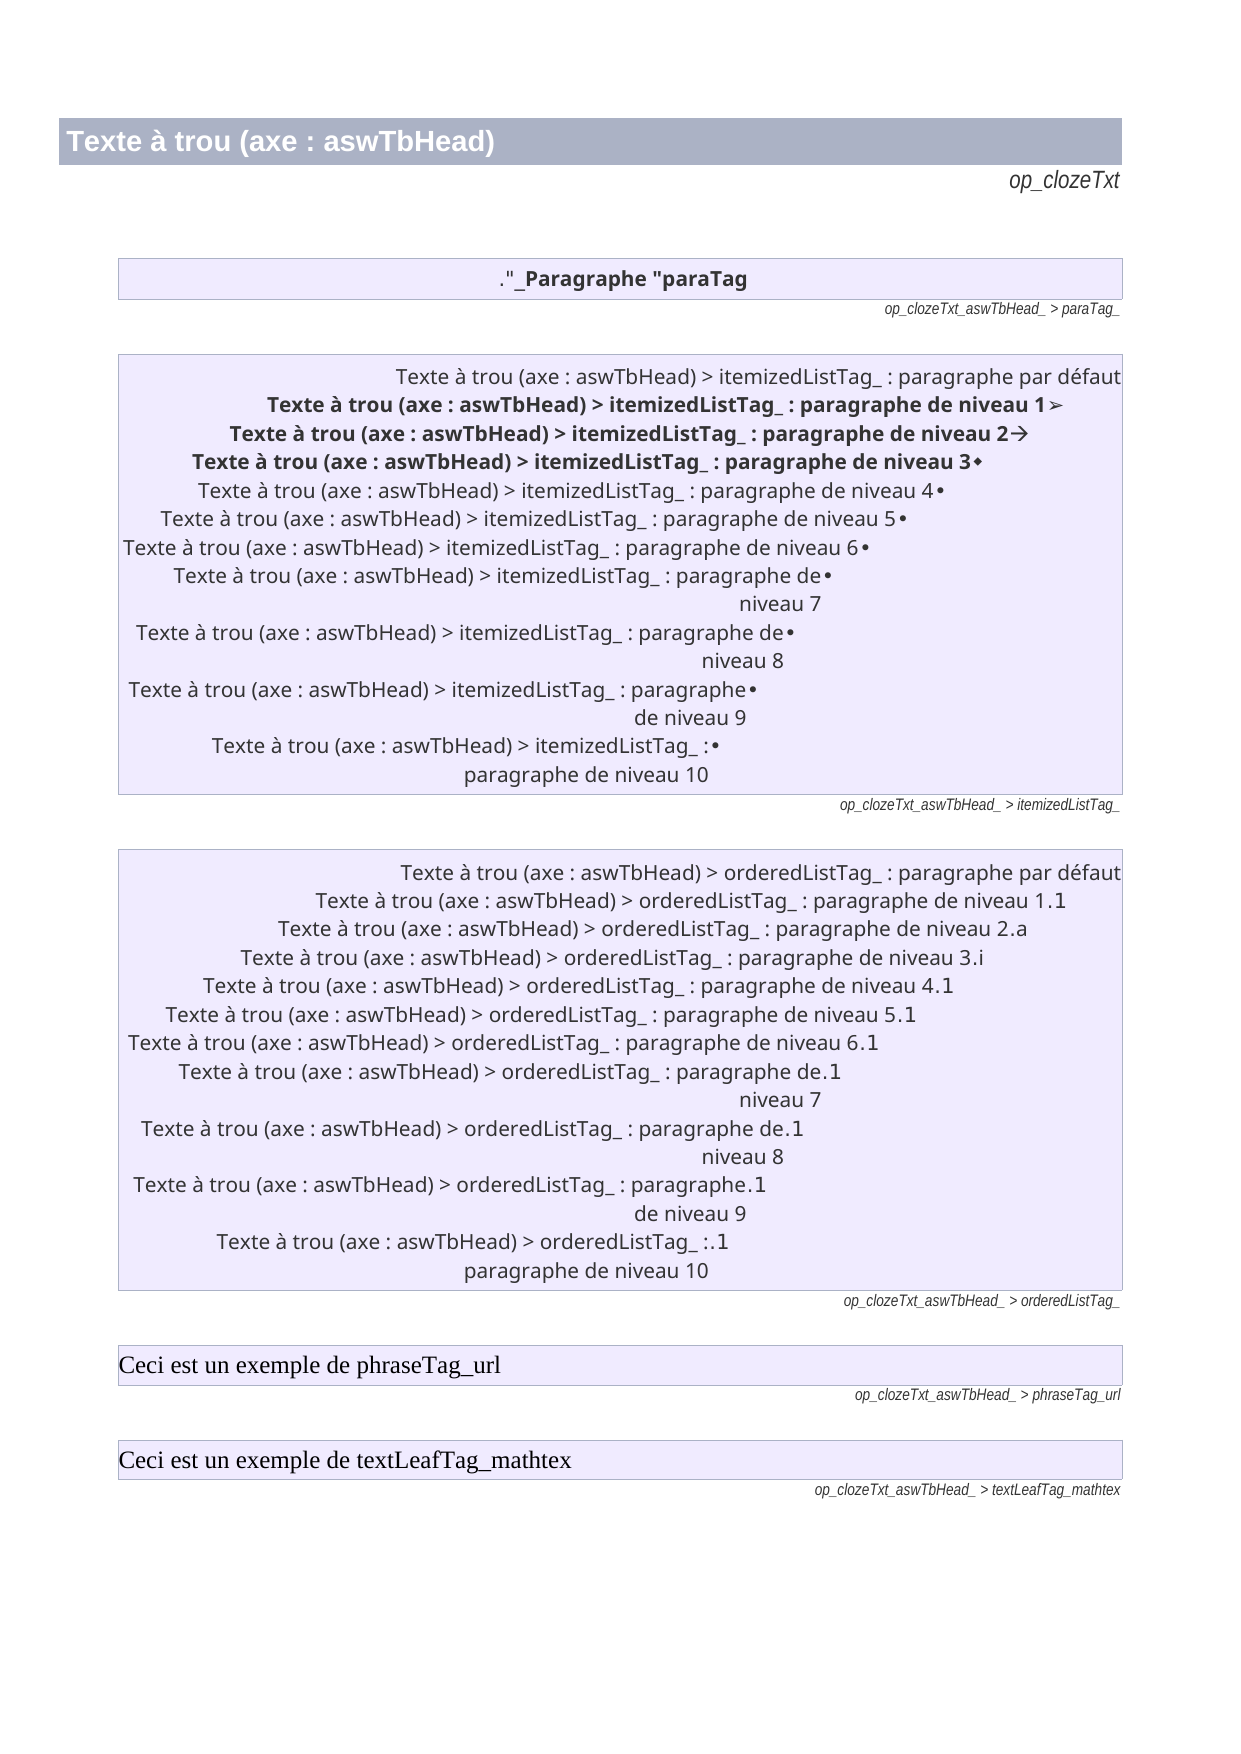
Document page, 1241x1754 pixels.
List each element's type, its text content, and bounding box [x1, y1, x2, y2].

table_header Ceci est un exemple de phraseTag_url [119, 1346, 1122, 1385]
title op_clozeTxt_aswTbHead_ > textLeafTag_mathtex [118, 1480, 1122, 1499]
table_header Texte à trou (axe : aswTbHead) > orderedListTag_ : paragraphe par défaut Texte à trou (axe : aswTbHead) > orderedListTag_ : paragraphe de niveau 1 Texte à trou (axe : aswTbHead) > orderedListTag_ : paragraphe de niveau 2 Texte à trou (axe : aswTbHead) > orderedListTag_ : paragraphe de niveau 3 Texte à trou (axe : aswTbHead) > orderedListTag_ : paragraphe de niveau 4 Texte à trou (axe : aswTbHead) > orderedListTag_ : paragraphe de niveau 5 Texte à trou (axe : aswTbHead) > orderedListTag_ : paragraphe de niveau 6 Texte à trou (axe : aswTbHead) > orderedListTag_ : paragraphe de niveau 7 Texte à trou (axe : aswTbHead) > orderedListTag_ : paragraphe de niveau 8 Texte à trou (axe : aswTbHead) > orderedListTag_ : paragraphe de niveau 9 Texte à trou (axe : aswTbHead) > orderedListTag_ : paragraphe de niveau 10 [119, 850, 1122, 1290]
table_header Texte à trou (axe : aswTbHead) > itemizedListTag_ : paragraphe par défaut Texte à trou (axe : aswTbHead) > itemizedListTag_ : paragraphe de niveau 1 Texte à trou (axe : aswTbHead) > itemizedListTag_ : paragraphe de niveau 2 Texte à trou (axe : aswTbHead) > itemizedListTag_ : paragraphe de niveau 3 Texte à trou (axe : aswTbHead) > itemizedListTag_ : paragraphe de niveau 4 Texte à trou (axe : aswTbHead) > itemizedListTag_ : paragraphe de niveau 5 Texte à trou (axe : aswTbHead) > itemizedListTag_ : paragraphe de niveau 6 Texte à trou (axe : aswTbHead) > itemizedListTag_ : paragraphe de niveau 7 Texte à trou (axe : aswTbHead) > itemizedListTag_ : paragraphe de niveau 8 Texte à trou (axe : aswTbHead) > itemizedListTag_ : paragraphe de niveau 9 Texte à trou (axe : aswTbHead) > itemizedListTag_ : paragraphe de niveau 10 [119, 355, 1122, 794]
title op_clozeTxt_aswTbHead_ > paraTag_ [118, 300, 1122, 318]
table_header Paragraphe "paraTag_". [119, 259, 1122, 299]
title Texte à trou (axe : aswTbHead) [60, 119, 1122, 164]
title op_clozeTxt_aswTbHead_ > phraseTag_url [118, 1386, 1122, 1404]
title op_clozeTxt_aswTbHead_ > itemizedListTag_ [118, 795, 1122, 814]
table_header Ceci est un exemple de textLeafTag_mathtex [119, 1441, 1122, 1479]
subtitle op_clozeTxt [118, 165, 1122, 193]
title op_clozeTxt_aswTbHead_ > orderedListTag_ [118, 1291, 1122, 1309]
